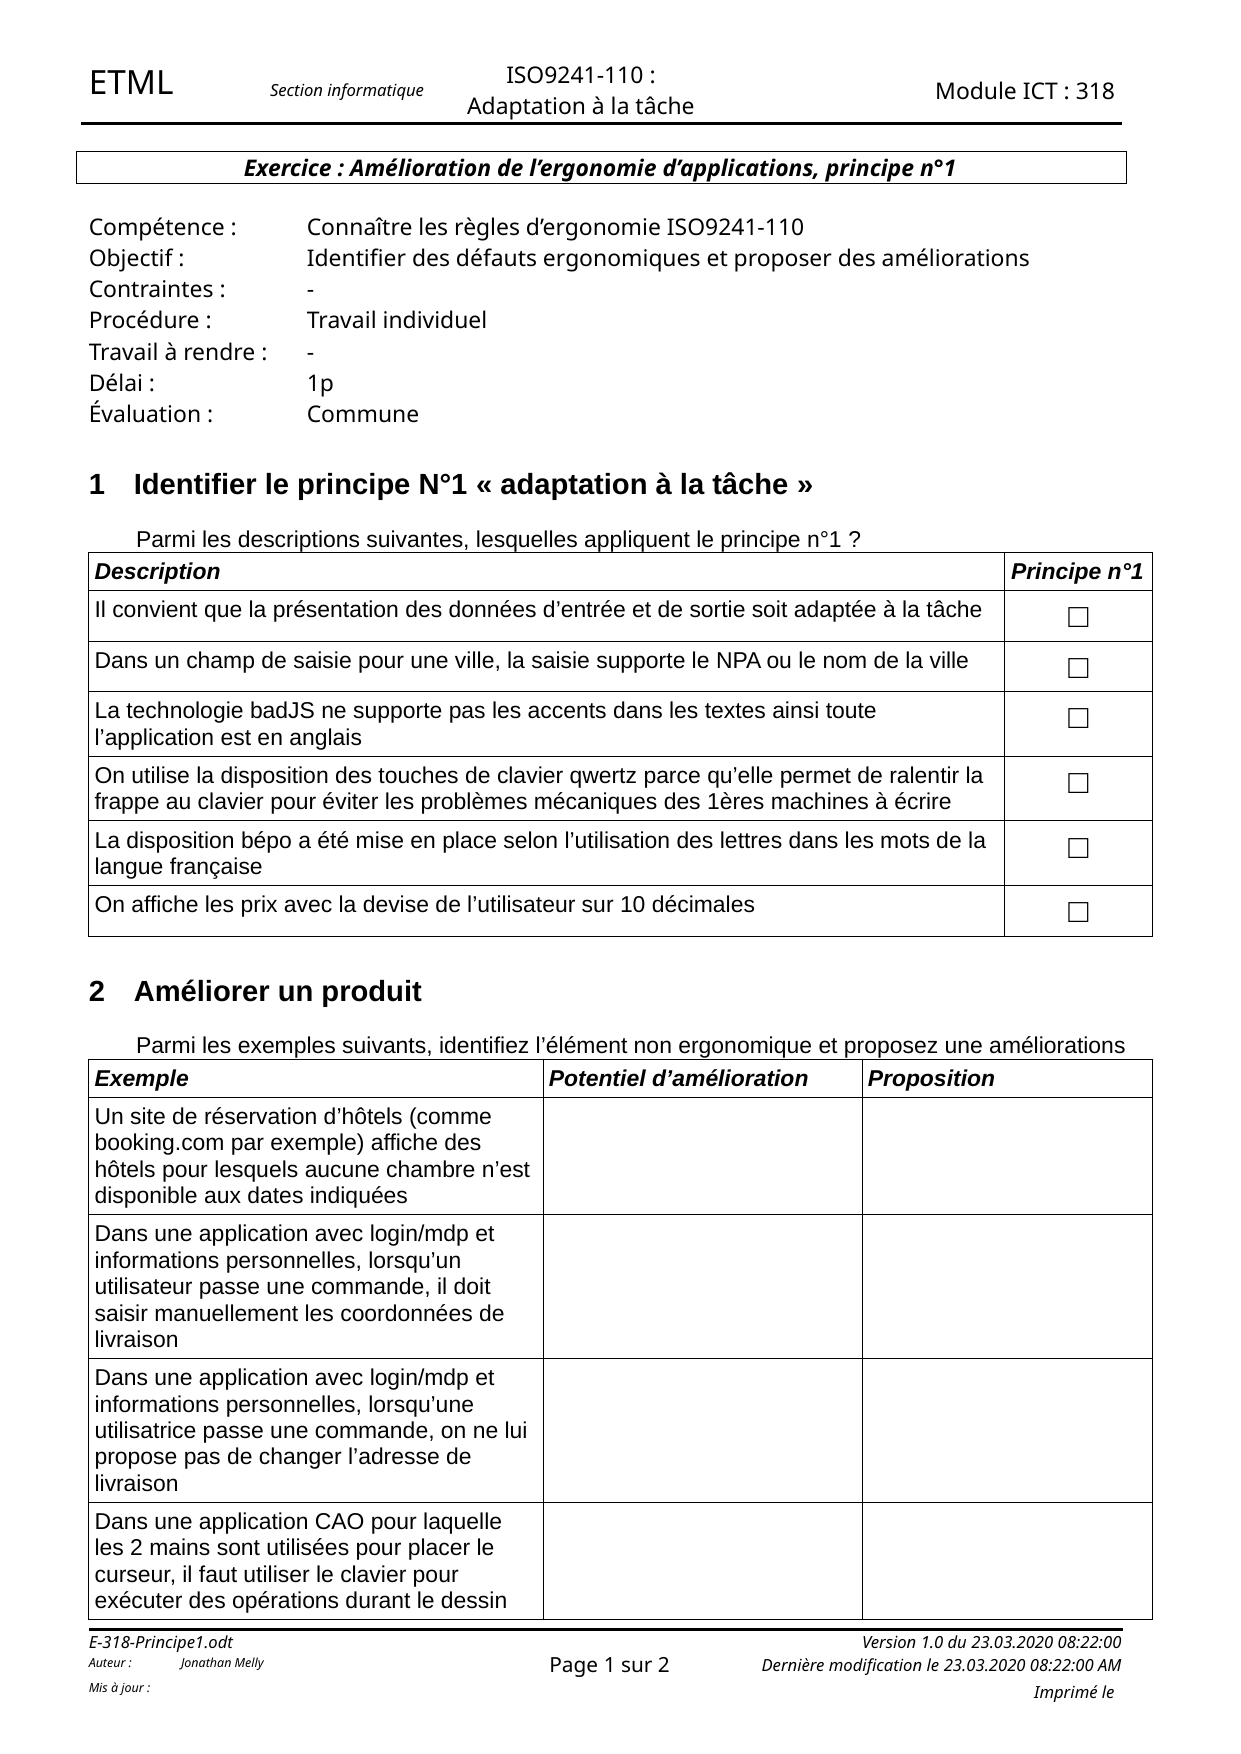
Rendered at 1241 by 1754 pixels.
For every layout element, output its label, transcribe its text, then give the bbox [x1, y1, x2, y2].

table_cell - [295, 273, 1122, 304]
table_header Exemple [89, 1060, 543, 1097]
table_header Proposition [863, 1060, 1152, 1097]
table_cell X□ [1005, 642, 1152, 691]
table_cell Dans une application CAO pour laquelle les 2 mains sont utilisées pour placer le curseur, il faut utiliser le clavier pour exécuter des opérations durant le dessin [89, 1503, 543, 1619]
table_cell Travail individuel [295, 305, 1122, 336]
table_cell Commune [295, 398, 1122, 429]
table_cell Délai : [77, 367, 295, 398]
text Parmi les descriptions suivantes, lesquelles appliquent le principe n°1 ? [136, 526, 1152, 552]
table_cell Afficher uniquement les hôtels disponibles [863, 1098, 1152, 1214]
table_cell □ [1005, 886, 1152, 936]
table_cell Information à montrer avec possibilité de modification [863, 1359, 1152, 1502]
table_cell Lâcher le curseur pour activer une fonction [544, 1503, 862, 1619]
table_cell La technologie badJS ne supporte pas les accents dans les textes ainsi toute l’application est en anglais [89, 692, 1004, 756]
table_cell Proposer automatiquement les données enregistrées [863, 1215, 1152, 1358]
table_cell X□ [1005, 821, 1152, 885]
subtitle Identifier le principe N°1 « adaptation à la tâche » [88, 467, 1152, 501]
table_header Principe n°1 [1005, 553, 1152, 590]
table_header Connaître les règles d’ergonomie ISO9241-110 [295, 211, 1122, 242]
table_cell La disposition bépo a été mise en place selon l’utilisation des lettres dans les mots de la langue française [89, 821, 1004, 885]
table_cell Dans un champ de saisie pour une ville, la saisie supporte le NPA ou le nom de la ville [89, 642, 1004, 691]
table_cell - [295, 336, 1122, 367]
table_header Potentiel d’amélioration [544, 1060, 862, 1097]
table_cell Objectif : [77, 242, 295, 273]
table_cell Évaluation : [77, 398, 295, 429]
table_header Exercice : Amélioration de l’ergonomie d’applications, principe n°1 [77, 152, 1126, 183]
table_header Compétence : [77, 211, 295, 242]
table_cell Travail à rendre : [77, 336, 295, 367]
table_cell Dans une application avec login/mdp et informations personnelles, lorsqu’un utilisateur passe une commande, il doit saisir manuellement les coordonnées de livraison [89, 1215, 543, 1358]
table_cell Information inutile [544, 1098, 862, 1214]
table_cell □ [1005, 692, 1152, 756]
table_cell X□ [1005, 591, 1152, 641]
table_cell Dans une application avec login/mdp et informations personnelles, lorsqu’une utilisatrice passe une commande, on ne lui propose pas de changer l’adresse de livraison [89, 1359, 543, 1502]
table_cell Contraintes : [77, 273, 295, 304]
table_cell Tâche manuelle rébarbative [544, 1215, 862, 1358]
table_cell Un site de réservation d’hôtels (comme booking.com par exemple) affiche des hôtels pour lesquels aucune chambre n’est disponible aux dates indiquées [89, 1098, 543, 1214]
table_cell On affiche les prix avec la devise de l’utilisateur sur 10 décimales [89, 886, 1004, 936]
table_cell □ [1005, 757, 1152, 820]
table_cell Commande vocale [863, 1503, 1152, 1619]
table_cell Procédure : [77, 305, 295, 336]
table_cell Étape importante demandant validation [544, 1359, 862, 1502]
table_cell Il convient que la présentation des données d’entrée et de sortie soit adaptée à la tâche [89, 591, 1004, 641]
table_header Description [89, 553, 1004, 590]
text Parmi les exemples suivants, identifiez l’élément non ergonomique et proposez une améliorations [136, 1032, 1152, 1058]
table_cell Identifier des défauts ergonomiques et proposer des améliorations [295, 242, 1122, 273]
table_cell 1p [295, 367, 1122, 398]
table_cell On utilise la disposition des touches de clavier qwertz parce qu’elle permet de ralentir la frappe au clavier pour éviter les problèmes mécaniques des 1ères machines à écrire [89, 757, 1004, 820]
subtitle Améliorer un produit [88, 973, 1152, 1007]
